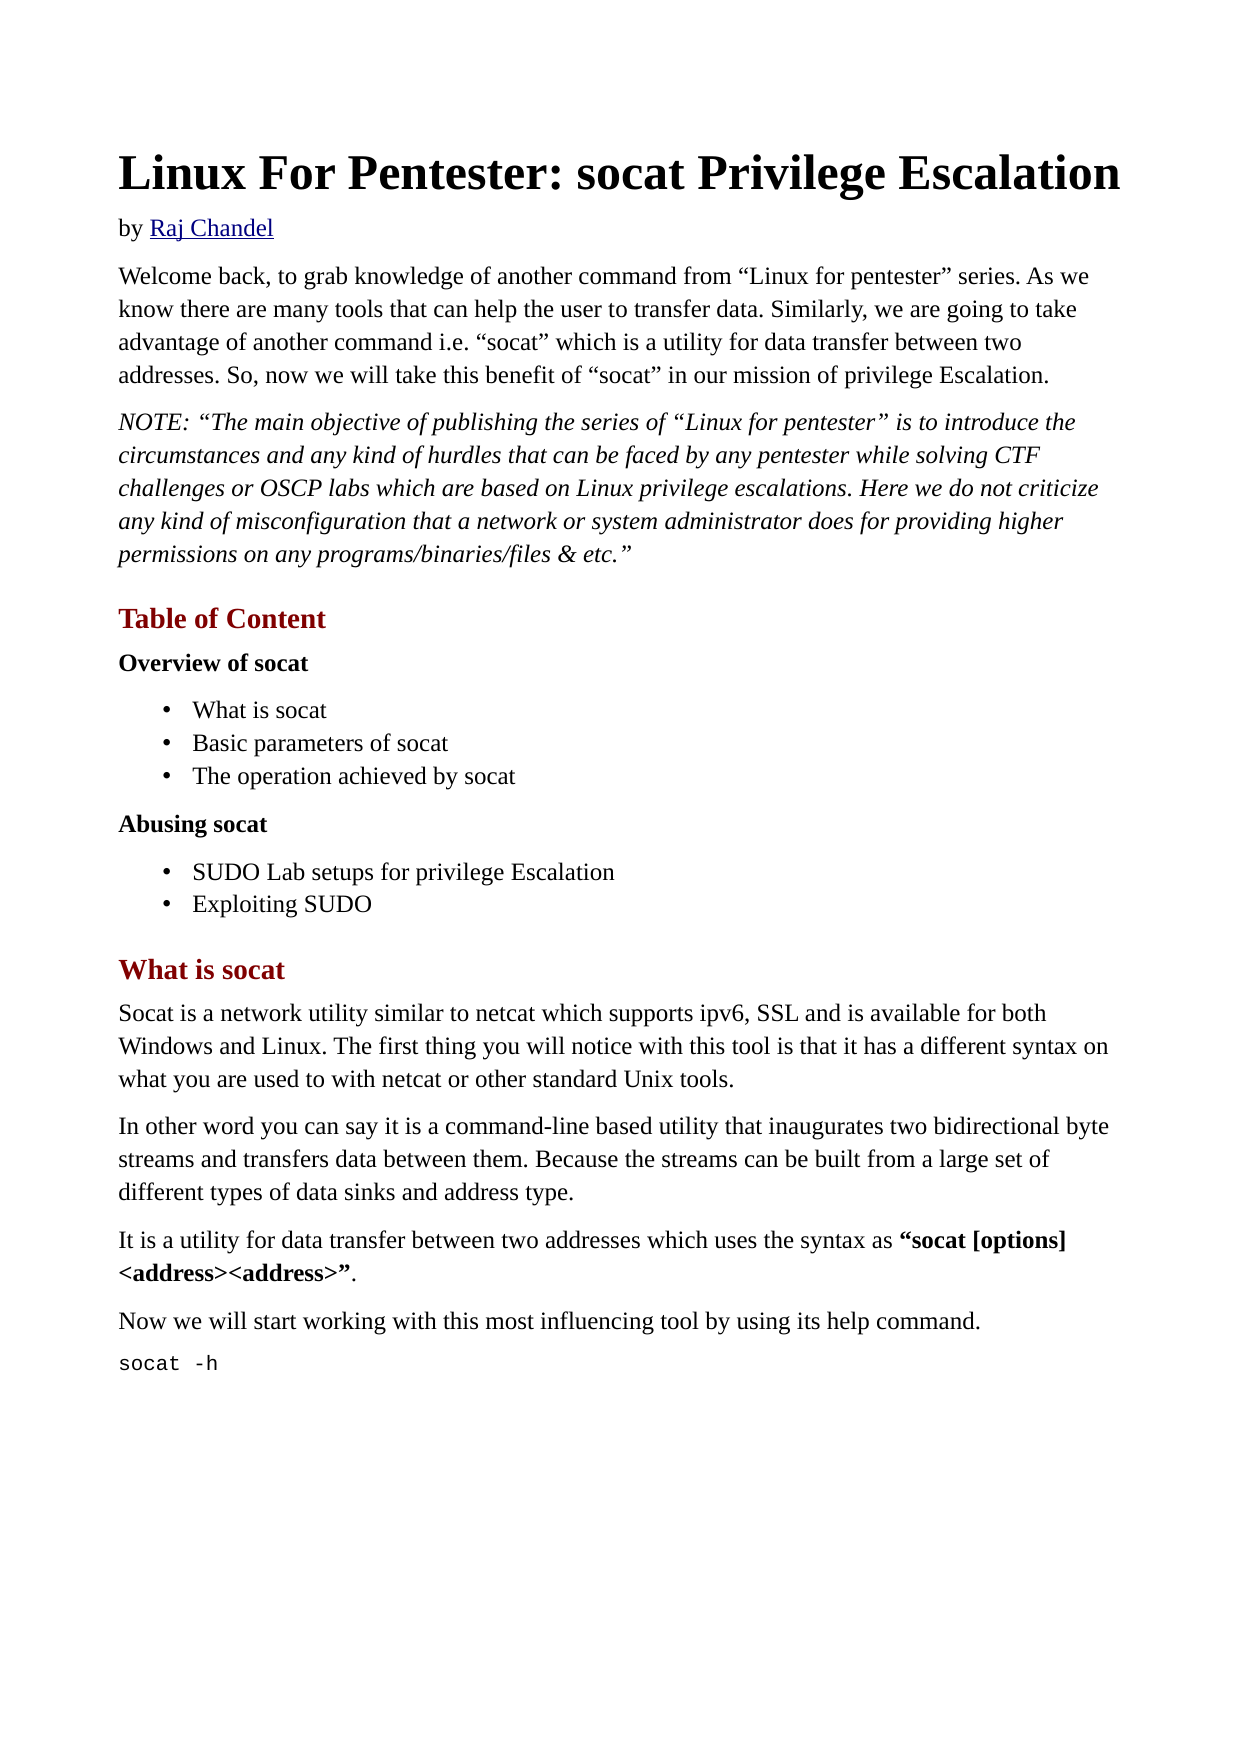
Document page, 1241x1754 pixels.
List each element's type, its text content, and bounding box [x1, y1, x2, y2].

text In other word you can say it is a command-line based utility that inaugurates two bidirectional byte streams and transfers data between them. Because the streams can be built from a large set of different types of data sinks and address type. [118, 1111, 1122, 1206]
text Overview of socat [118, 648, 1122, 676]
list What is socat [162, 695, 1122, 724]
text by Raj Chandel [118, 213, 1122, 242]
text Now we will start working with this most influencing tool by using its help command. [118, 1306, 1122, 1334]
text Socat is a network utility similar to netcat which supports ipv6, SSL and is available for both Windows and Linux. The first thing you will notice with this tool is that it has a different syntax on what you are used to with netcat or other standard Unix tools. [118, 998, 1122, 1093]
text NOTE: “The main objective of publishing the series of “Linux for pentester” is to introduce the circumstances and any kind of hurdles that can be faced by any pentester while solving CTF challenges or OSCP labs which are based on Linux privilege escalations. Here we do not criticize any kind of misconfiguration that a network or system administrator does for providing higher permissions on any programs/binaries/files & etc.” [118, 407, 1122, 568]
text Welcome back, to grab knowledge of another command from “Linux for pentester” series. As we know there are many tools that can help the user to transfer data. Similarly, we are going to take advantage of another command i.e. “socat” which is a utility for data transfer between two addresses. So, now we will take this benefit of “socat” in our mission of privilege Escalation. [118, 261, 1122, 388]
text Abusing socat [118, 809, 1122, 838]
list SUDO Lab setups for privilege Escalation [162, 857, 1122, 885]
text It is a utility for data transfer between two addresses which uses the syntax as “socat [options] <address><address>”. [118, 1225, 1122, 1287]
text socat -h [118, 1353, 1122, 1377]
list Basic parameters of socat [162, 728, 1122, 757]
subtitle What is socat [118, 952, 1122, 985]
list The operation achieved by socat [162, 761, 1122, 790]
list Exploiting SUDO [162, 889, 1122, 918]
subtitle Linux For Pentester: socat Privilege Escalation [118, 143, 1122, 201]
subtitle Table of Content [118, 602, 1122, 635]
